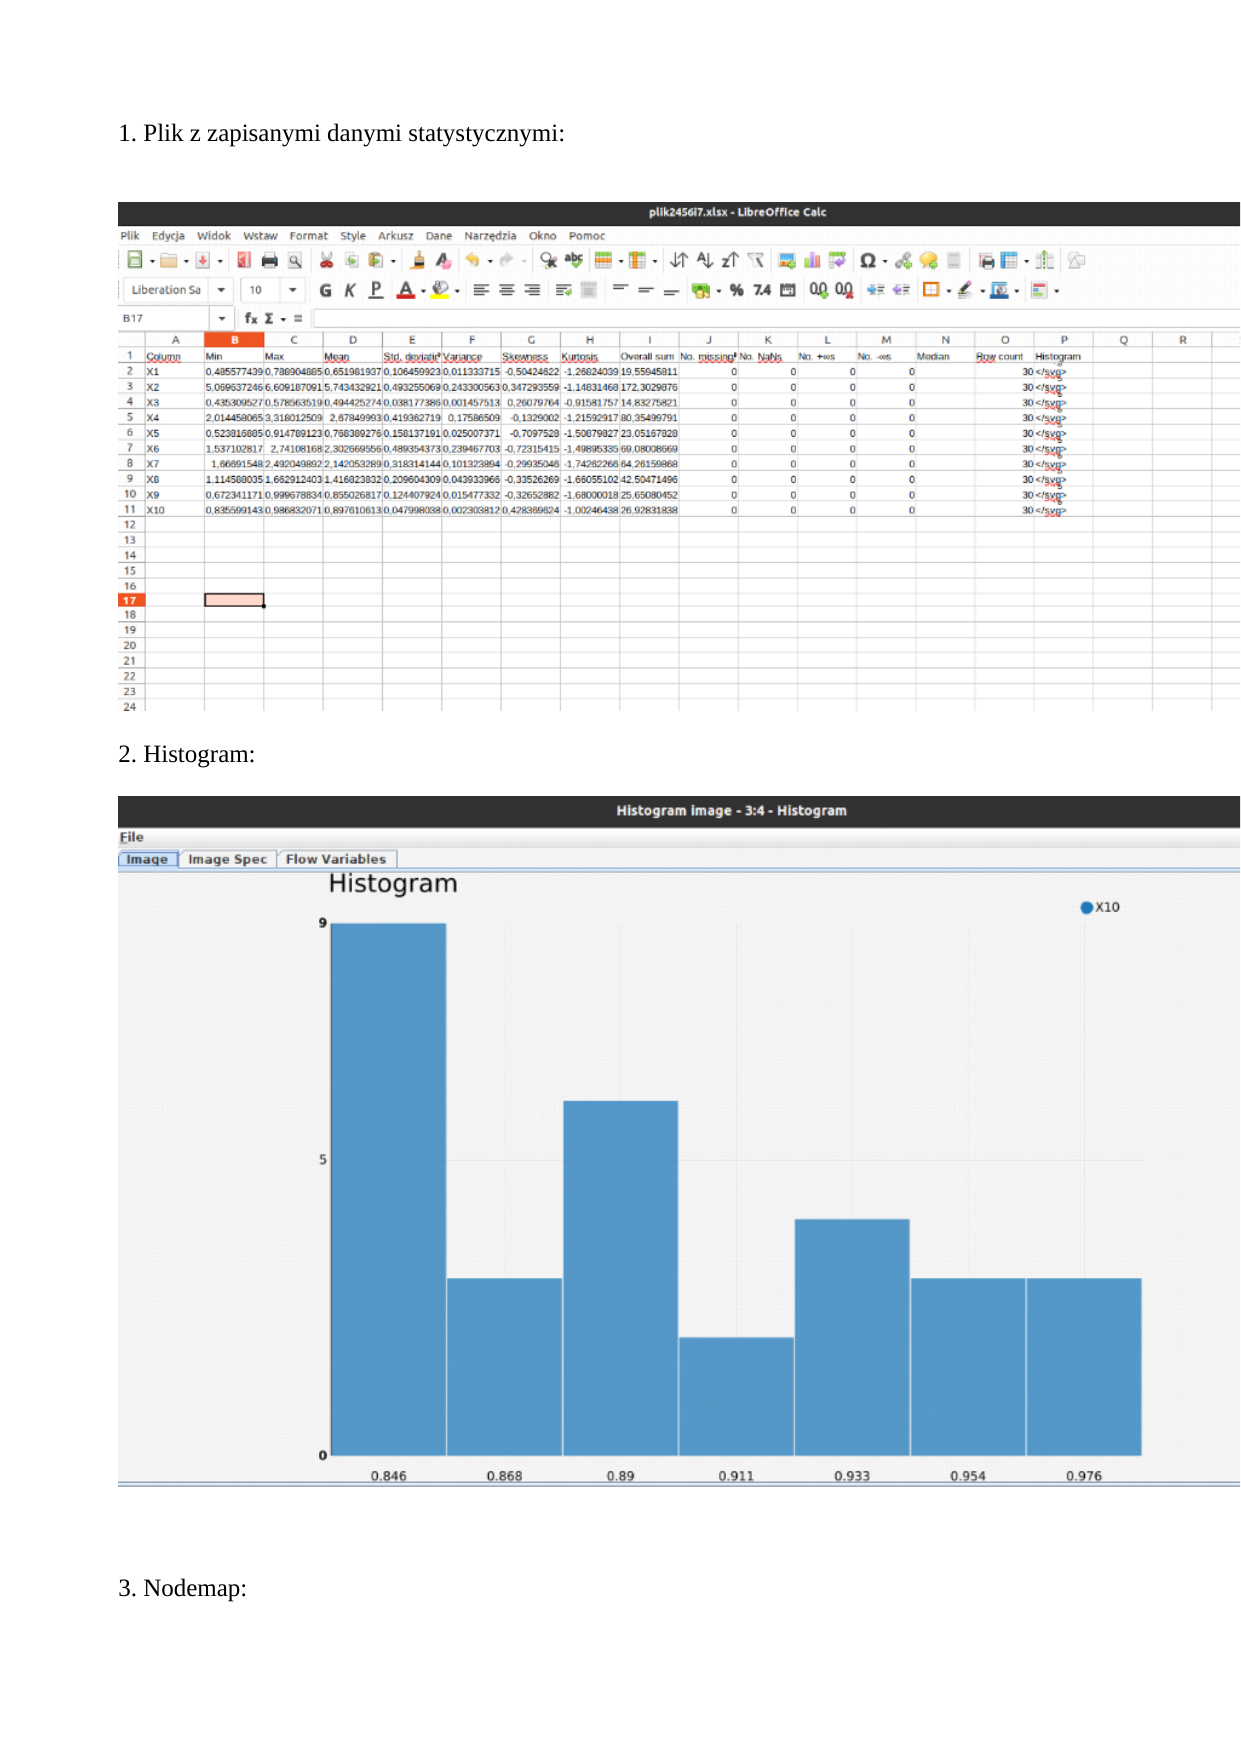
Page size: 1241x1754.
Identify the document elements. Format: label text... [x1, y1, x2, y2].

text 3. Nodemap: [118, 1487, 1122, 1602]
text 2. Histogram: [118, 711, 1122, 768]
text 1. Plik z zapisanymi danymi statystycznymi: [118, 118, 1122, 147]
